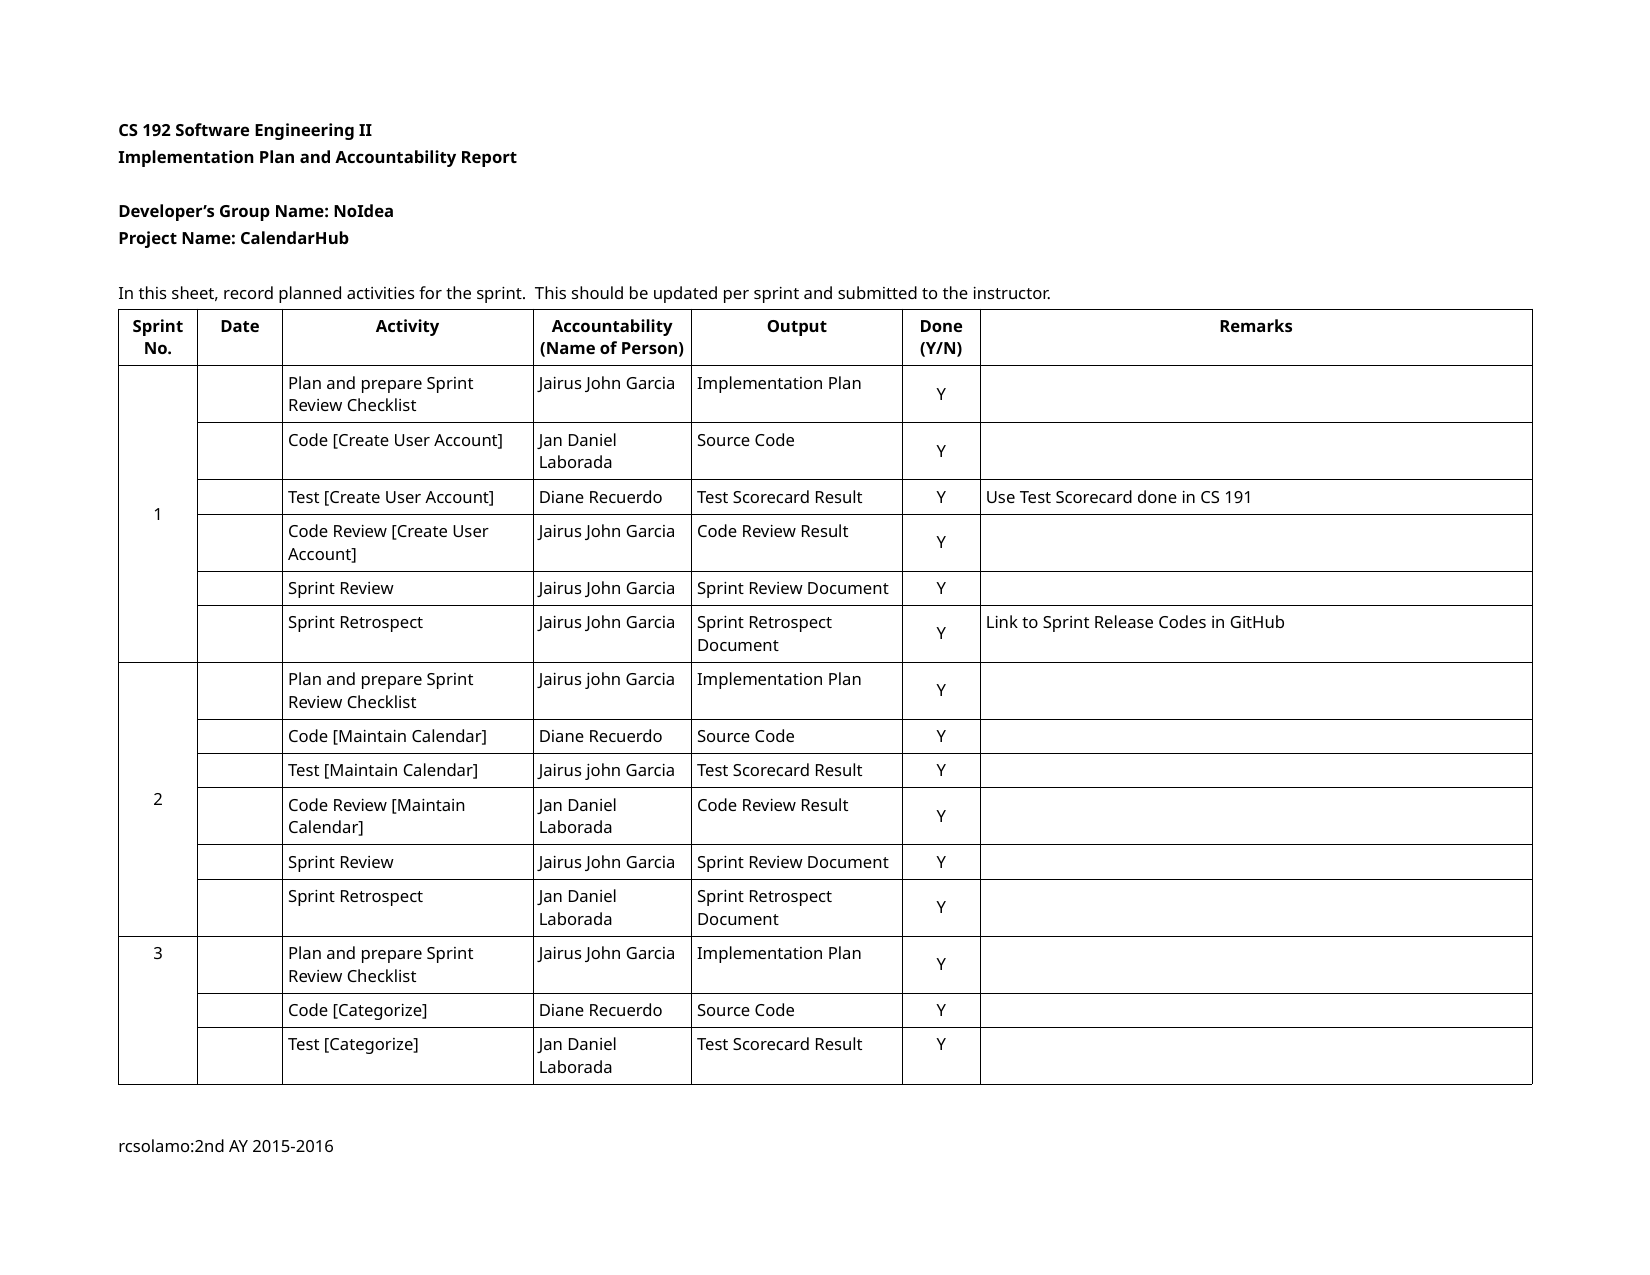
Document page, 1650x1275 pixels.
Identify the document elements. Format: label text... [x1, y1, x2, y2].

table_cell 1 [119, 366, 197, 662]
table_cell Y [903, 754, 980, 787]
table_cell [981, 788, 1532, 844]
table_header Sprint No. [119, 310, 197, 365]
table_cell [198, 994, 282, 1027]
table_cell Sprint Retrospect Document [692, 606, 902, 662]
table_cell Code Review Result [692, 788, 902, 844]
table_cell [198, 572, 282, 605]
table_cell [981, 515, 1532, 571]
table_header [981, 937, 1532, 993]
text In this sheet, record planned activities for the sprint. This should be updated per sprint and submitted to the instructor. [118, 281, 1532, 304]
table_cell Y [903, 1028, 980, 1084]
table_cell [198, 606, 282, 662]
table_cell Jairus John Garcia [534, 515, 691, 571]
table_cell Jan Daniel Laborada [534, 788, 691, 844]
table_cell [981, 880, 1532, 936]
table_cell Plan and prepare Sprint Review Checklist [283, 366, 533, 422]
table_cell Code [Create User Account] [283, 423, 533, 479]
table_cell Jairus John Garcia [534, 366, 691, 422]
table_cell [981, 663, 1532, 719]
table_cell Jairus john Garcia [534, 663, 691, 719]
table_cell [198, 515, 282, 571]
text CS 192 Software Engineering II [118, 118, 1532, 141]
table_cell Sprint Review [283, 572, 533, 605]
table_cell Code Review Result [692, 515, 902, 571]
text Developer’s Group Name: NoIdea [118, 200, 1532, 222]
table_cell Y [903, 366, 980, 422]
table_cell Source Code [692, 423, 902, 479]
table_header Date [198, 310, 282, 365]
table_cell Jairus john Garcia [534, 754, 691, 787]
table_cell Test Scorecard Result [692, 754, 902, 787]
table_cell [198, 880, 282, 936]
table_cell [198, 845, 282, 879]
table_cell Sprint Retrospect [283, 880, 533, 936]
table_cell [981, 720, 1532, 753]
table_cell Jairus John Garcia [534, 845, 691, 879]
table_cell [981, 366, 1532, 422]
table_cell Source Code [692, 720, 902, 753]
table_cell Use Test Scorecard done in CS 191 [981, 480, 1532, 514]
table_cell Y [903, 480, 980, 514]
table_cell Sprint Retrospect Document [692, 880, 902, 936]
table_cell Jairus John Garcia [534, 572, 691, 605]
table_cell [981, 845, 1532, 879]
table_header Activity [283, 310, 533, 365]
table_cell [198, 720, 282, 753]
table_cell Test Scorecard Result [692, 480, 902, 514]
table_cell Code Review [Create User Account] [283, 515, 533, 571]
table_cell Y [903, 572, 980, 605]
table_cell Y [903, 606, 980, 662]
table_header 3 [119, 937, 197, 1084]
table_cell Diane Recuerdo [534, 994, 691, 1027]
table_cell Code Review [Maintain Calendar] [283, 788, 533, 844]
table_cell Sprint Review Document [692, 845, 902, 879]
table_cell [981, 572, 1532, 605]
table_cell Code [Maintain Calendar] [283, 720, 533, 753]
table_header [198, 937, 282, 993]
table_cell Link to Sprint Release Codes in GitHub [981, 606, 1532, 662]
table_cell [198, 480, 282, 514]
table_cell Plan and prepare Sprint Review Checklist [283, 663, 533, 719]
table_cell Test [Categorize] [283, 1028, 533, 1084]
table_header Accountability (Name of Person) [534, 310, 691, 365]
table_cell Implementation Plan [692, 663, 902, 719]
table_cell Source Code [692, 994, 902, 1027]
table_header Remarks [981, 310, 1532, 365]
table_cell Diane Recuerdo [534, 720, 691, 753]
table_cell [981, 994, 1532, 1027]
table_cell Jairus John Garcia [534, 606, 691, 662]
table_cell Sprint Retrospect [283, 606, 533, 662]
table_cell [981, 423, 1532, 479]
table_header Done (Y/N) [903, 310, 980, 365]
table_cell [981, 1028, 1532, 1084]
table_cell [198, 788, 282, 844]
table_cell Jan Daniel Laborada [534, 1028, 691, 1084]
table_cell [198, 366, 282, 422]
table_header Y [903, 937, 980, 993]
table_cell Y [903, 515, 980, 571]
table_cell [198, 423, 282, 479]
table_cell Jan Daniel Laborada [534, 423, 691, 479]
table_cell [198, 663, 282, 719]
table_header Implementation Plan [692, 937, 902, 993]
table_cell Sprint Review Document [692, 572, 902, 605]
table_cell Code [Categorize] [283, 994, 533, 1027]
table_header Plan and prepare Sprint Review Checklist [283, 937, 533, 993]
table_cell 2 [119, 663, 197, 936]
table_cell [981, 754, 1532, 787]
table_cell Y [903, 845, 980, 879]
table_cell Y [903, 788, 980, 844]
table_cell Y [903, 423, 980, 479]
table_cell Test Scorecard Result [692, 1028, 902, 1084]
table_cell Sprint Review [283, 845, 533, 879]
table_cell Y [903, 663, 980, 719]
table_cell Y [903, 720, 980, 753]
table_cell Implementation Plan [692, 366, 902, 422]
table_cell Jan Daniel Laborada [534, 880, 691, 936]
text Project Name: CalendarHub [118, 227, 1532, 249]
table_cell Test [Create User Account] [283, 480, 533, 514]
text Implementation Plan and Accountability Report [118, 145, 1532, 168]
table_cell Test [Maintain Calendar] [283, 754, 533, 787]
table_cell [198, 754, 282, 787]
table_cell Diane Recuerdo [534, 480, 691, 514]
table_cell [198, 1028, 282, 1084]
table_cell Y [903, 994, 980, 1027]
table_cell Y [903, 880, 980, 936]
table_header Jairus John Garcia [534, 937, 691, 993]
table_header Output [692, 310, 902, 365]
